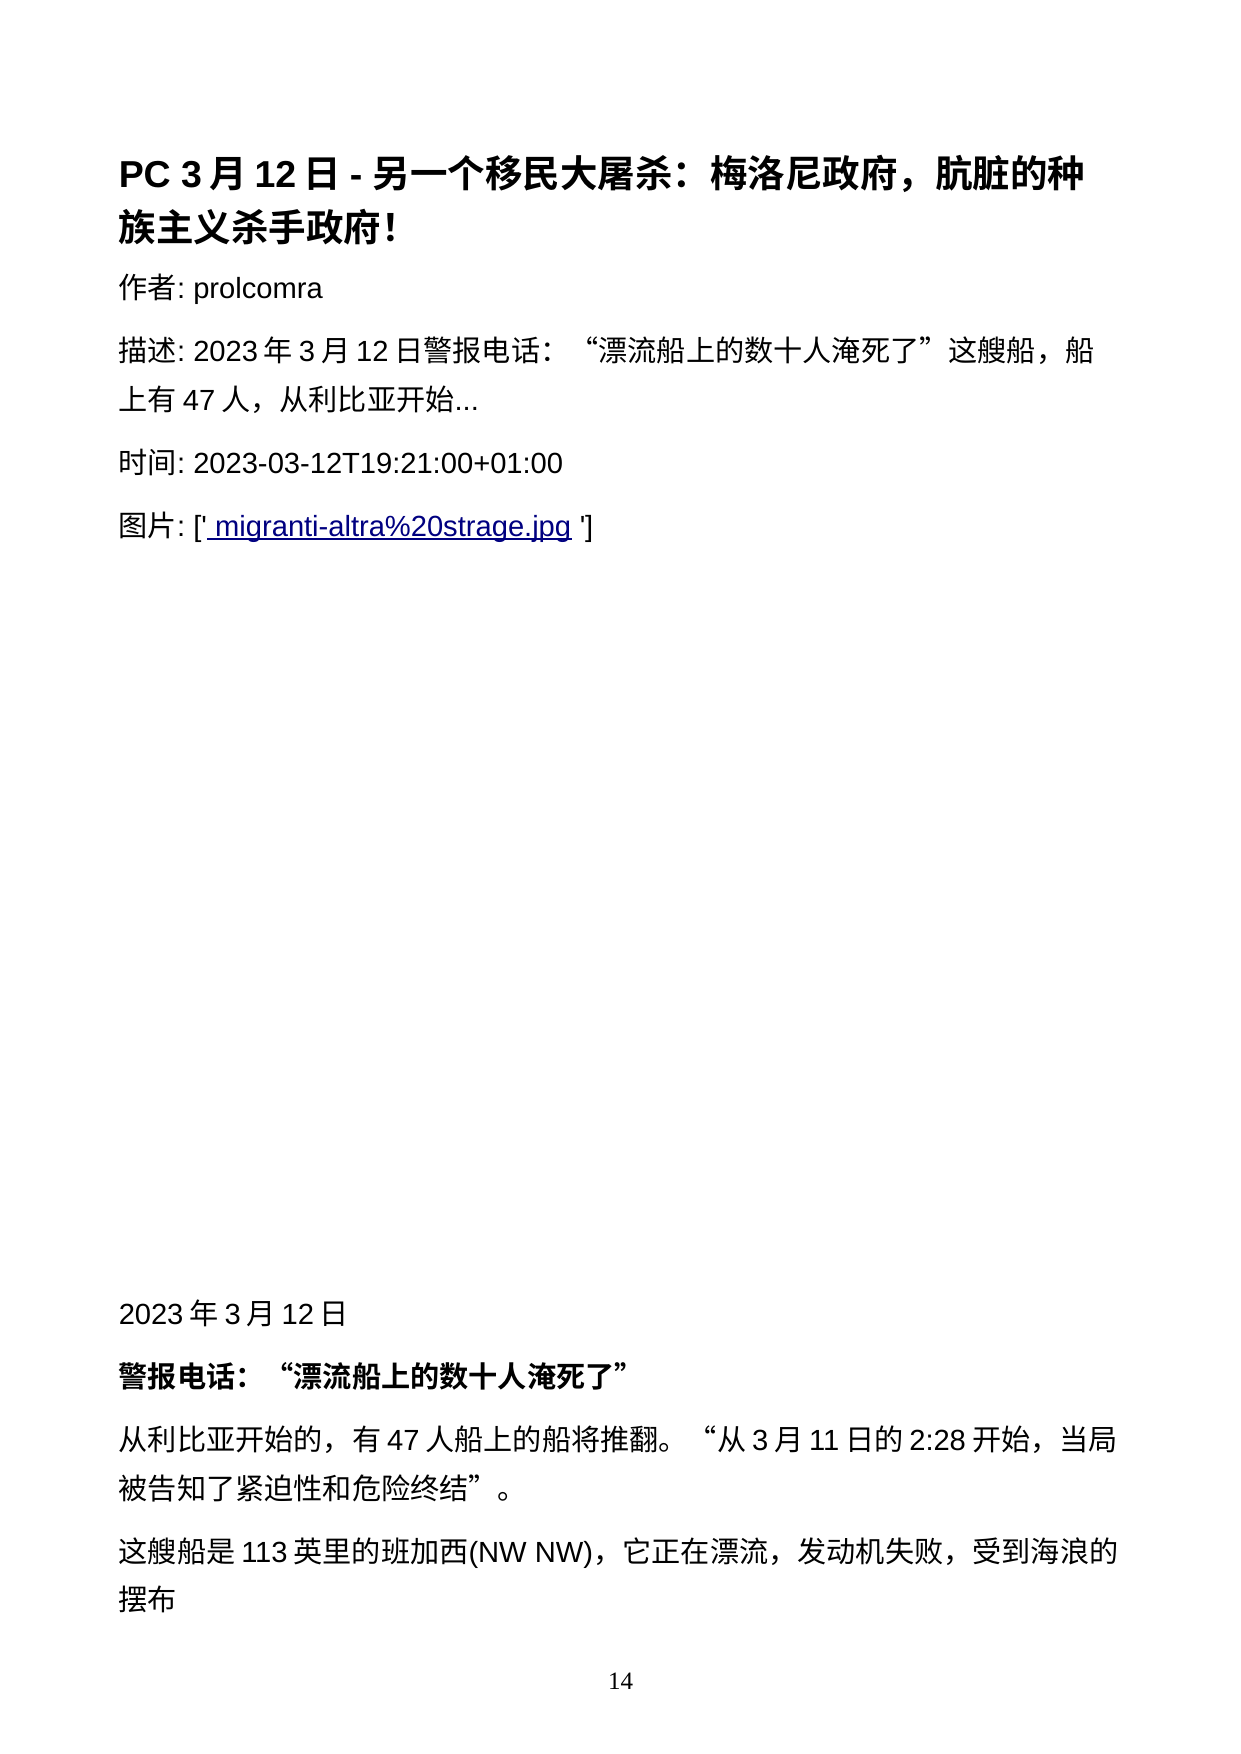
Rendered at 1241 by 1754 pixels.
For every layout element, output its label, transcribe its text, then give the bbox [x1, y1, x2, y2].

subtitle PC 3月12日 - 另一个移民大屠杀：梅洛尼政府，肮脏的种族主义杀手政府！ [118, 143, 1122, 252]
text 作者: prolcomra [118, 264, 1122, 307]
text 时间: 2023-03-12T19:21:00+01:00 [118, 439, 1122, 482]
text 图片: [' migranti-altra%20strage.jpg '] [118, 502, 1122, 545]
text 警报电话：“漂流船上的数十人淹死了” [118, 1354, 1122, 1396]
text 从利比亚开始的，有47人船上的船将推翻。“从3月11日的2:28开始，当局被告知了紧迫性和危险终结”。 [118, 1417, 1122, 1508]
text 描述: 2023年3月12日警报电话：“漂流船上的数十人淹死了”这艘船，船上有47人，从利比亚开始... [118, 328, 1122, 418]
text 这艘船是113英里的班加西(NW NW)，它正在漂流，发动机失败，受到海浪的摆布 [118, 1528, 1122, 1619]
text 2023年3月12日 [118, 566, 1122, 1333]
